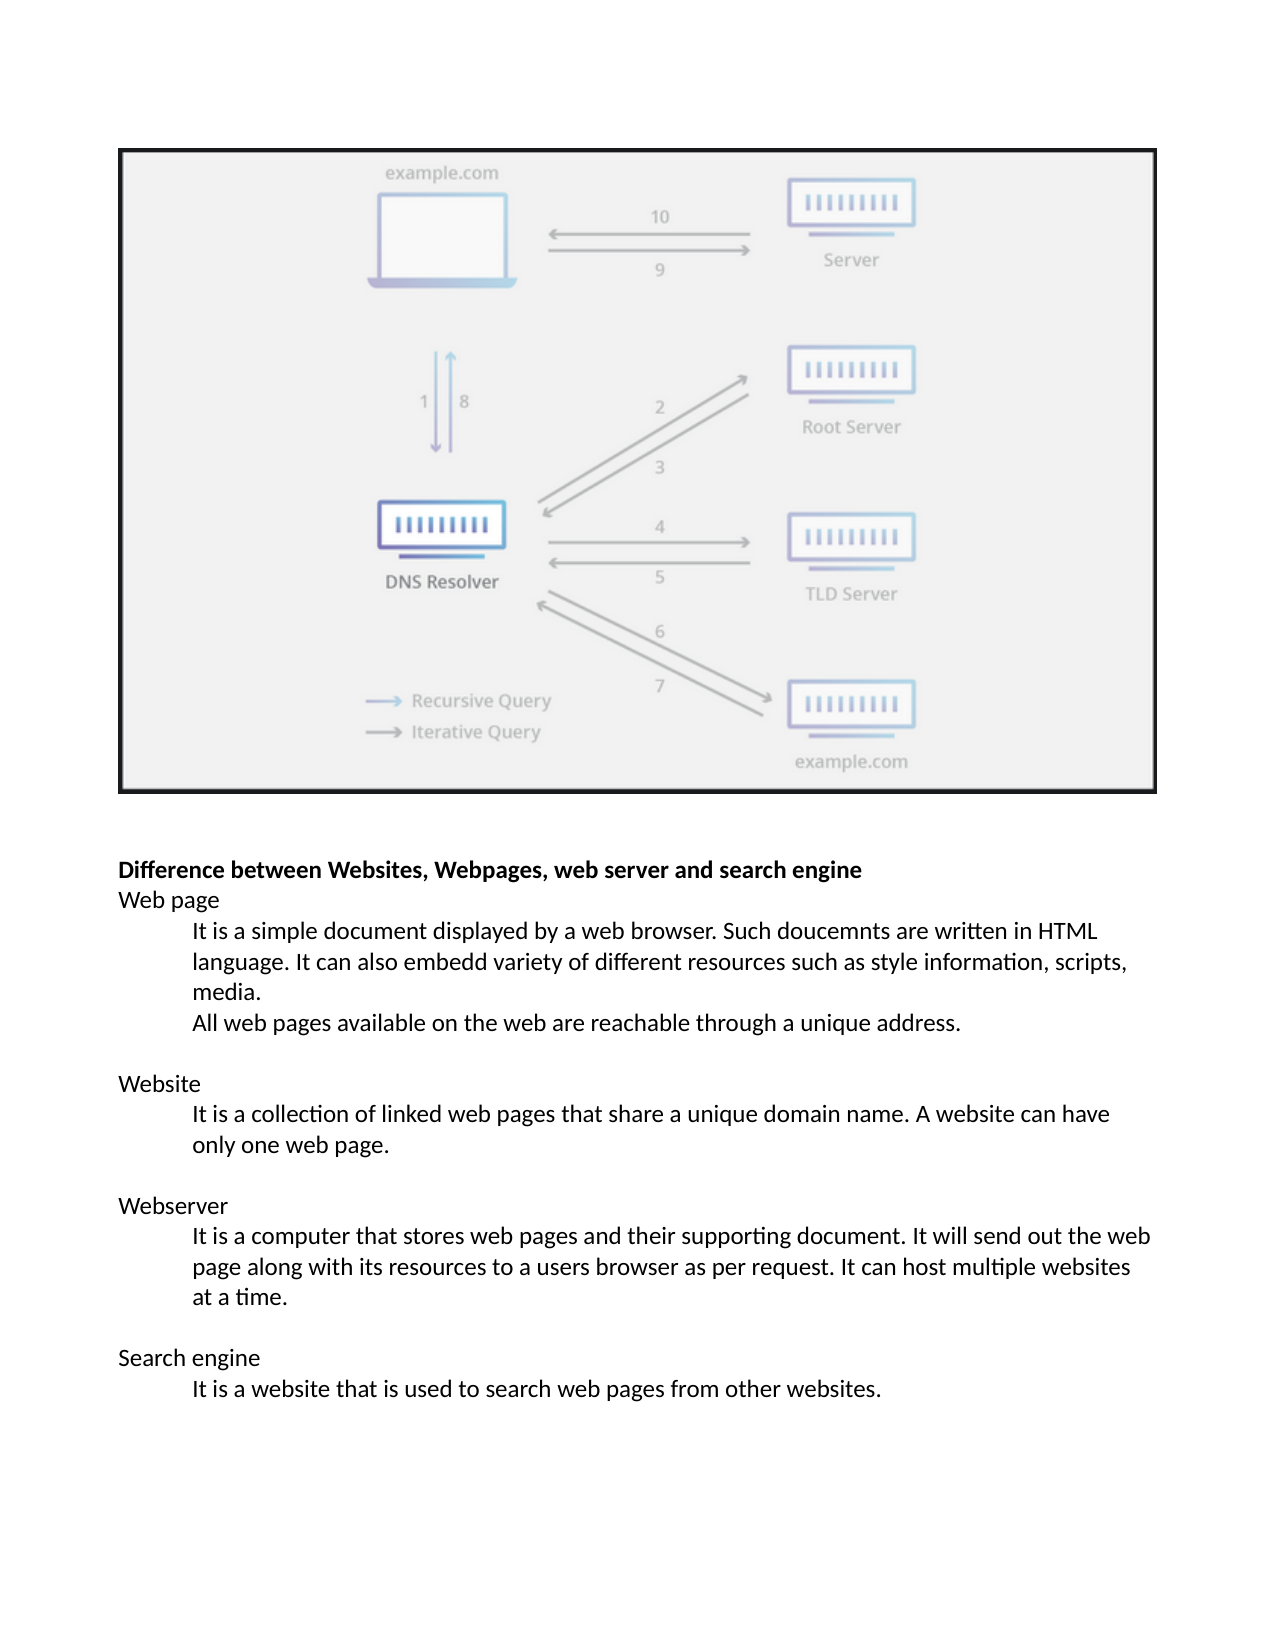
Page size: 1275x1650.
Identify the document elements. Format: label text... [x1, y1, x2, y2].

text It is a simple document displayed by a web browser. Such doucemnts are written in HTML language. It can also embedd variety of different resources such as style information, scripts, media. [118, 915, 1157, 1007]
text It is a computer that stores web pages and their supporting document. It will send out the web page along with its resources to a users browser as per request. It can host multiple websites at a time. [118, 1220, 1157, 1312]
text All web pages available on the web are reachable through a unique address. [118, 1007, 1157, 1037]
picture [118, 148, 1157, 794]
text It is a website that is used to search web pages from other websites. [118, 1373, 1157, 1403]
text It is a collection of linked web pages that share a unique domain name. A website can have only one web page. [118, 1098, 1157, 1159]
text Difference between Websites, Webpages, web server and search engine [118, 854, 1157, 885]
text Web page [118, 885, 1157, 915]
text Website [118, 1068, 1157, 1098]
text Webserver [118, 1190, 1157, 1220]
text Search engine [118, 1342, 1157, 1373]
